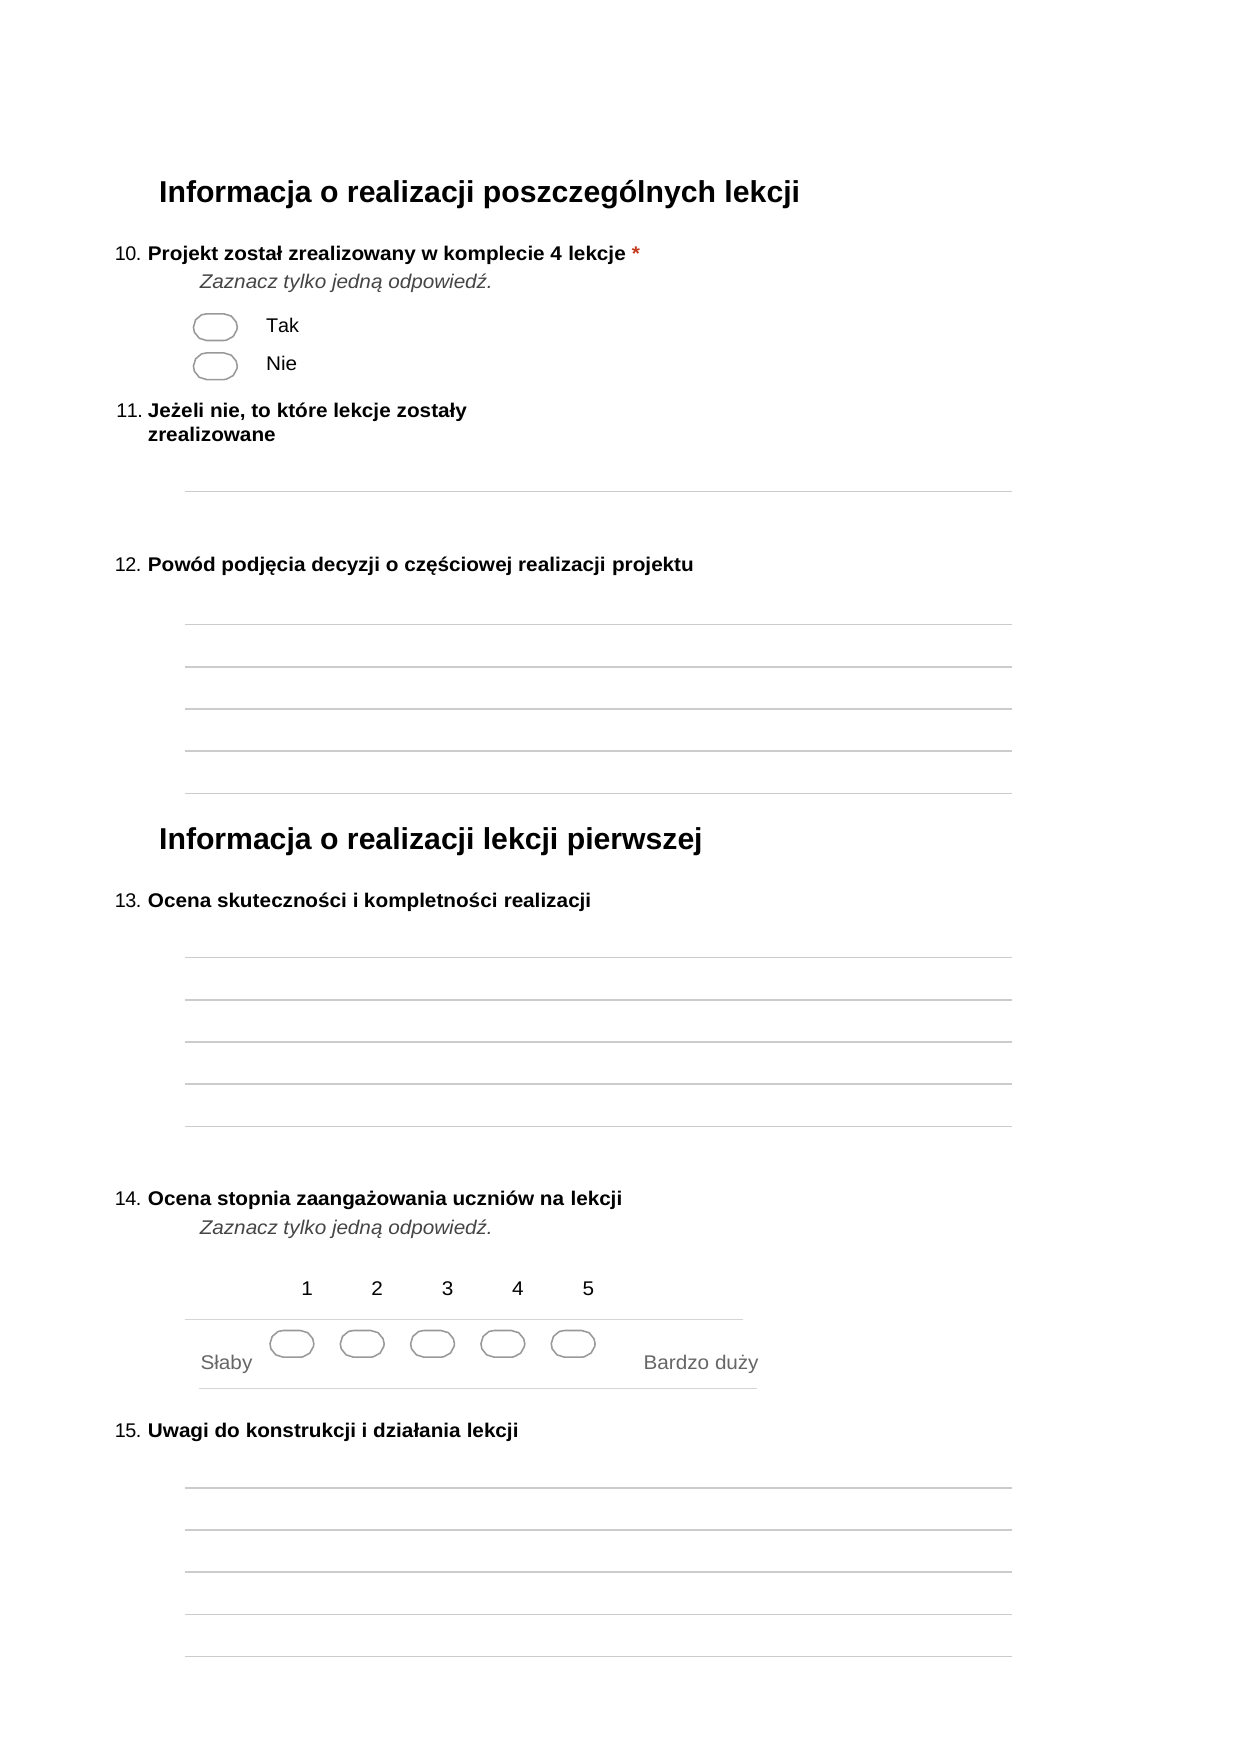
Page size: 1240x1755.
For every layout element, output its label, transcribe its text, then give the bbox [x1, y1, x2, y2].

text Nie [266, 352, 341, 375]
text Zaznacz tylko jedną odpowiedź. [199, 270, 1092, 292]
list Ocena skuteczności i kompletności realizacji [114, 888, 1092, 911]
subtitle Informacja o realizacji lekcji pierwszej [159, 821, 1092, 856]
list Powód podjęcia decyzji o częściowej realizacji projektu [114, 553, 1092, 576]
text Słaby Bardzo duży [200, 1351, 1092, 1374]
text 1 2 3 4 5 [301, 1277, 1092, 1300]
list Jeżeli nie, to które lekcje zostały zrealizowane [116, 399, 526, 445]
list Ocena stopnia zaangażowania uczniów na lekcji [114, 1186, 1092, 1209]
text Zaznacz tylko jedną odpowiedź. [199, 1216, 1092, 1239]
subtitle Informacja o realizacji poszczególnych lekcji [159, 174, 1092, 209]
list Uwagi do konstrukcji i działania lekcji [114, 1418, 1092, 1441]
text Tak [266, 313, 341, 336]
list Projekt został zrealizowany w komplecie 4 lekcje * [114, 242, 1092, 264]
